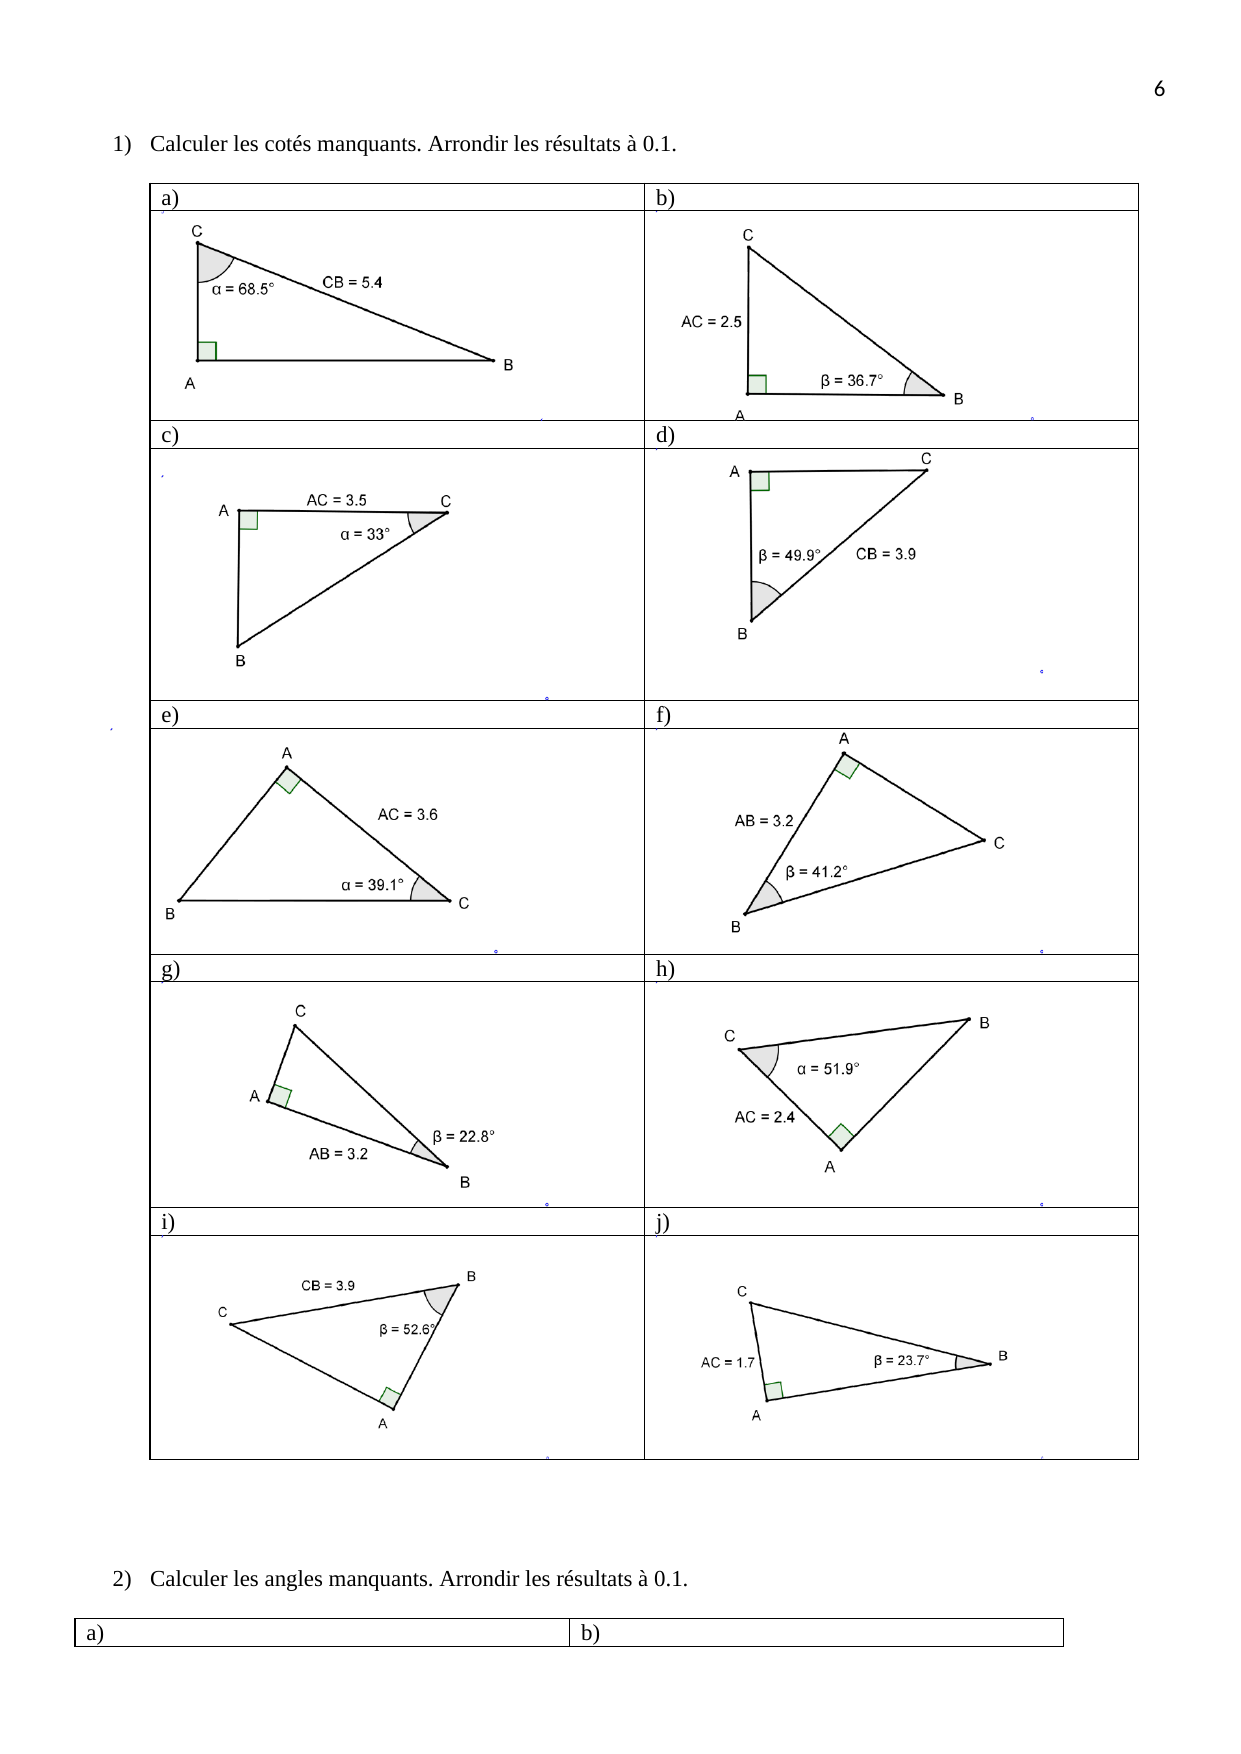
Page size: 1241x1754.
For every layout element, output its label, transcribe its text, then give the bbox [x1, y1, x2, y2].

picture [655, 211, 1034, 421]
table_cell f) [645, 701, 1138, 728]
table_cell [549, 982, 644, 1207]
picture [655, 982, 1044, 1207]
picture [655, 448, 1044, 674]
table_cell d) [645, 421, 1138, 448]
table_cell j) [645, 1208, 1138, 1234]
table_cell h) [645, 955, 1138, 981]
table_cell c) [151, 421, 644, 448]
table_cell [645, 1236, 655, 1459]
table_cell [1044, 729, 1138, 954]
table_cell g) [151, 955, 644, 981]
table_cell i) [151, 1208, 644, 1234]
table_header b) [570, 1619, 1063, 1646]
table_cell [151, 211, 161, 420]
list Calculer les angles manquants. Arrondir les résultats à 0.1. [112, 1565, 1165, 1592]
picture [110, 728, 498, 954]
list Calculer les cotés manquants. Arrondir les résultats à 0.1. [112, 130, 1165, 156]
table_cell [151, 449, 644, 700]
table_header b) [645, 184, 1138, 210]
picture [655, 728, 1044, 954]
table_cell [498, 729, 644, 954]
picture [655, 1235, 1044, 1459]
table_cell [151, 1236, 161, 1459]
picture [161, 1235, 549, 1459]
table_cell [1034, 211, 1138, 420]
table_cell [151, 982, 161, 1207]
table_cell e) [151, 701, 644, 728]
table_cell [1044, 982, 1138, 1207]
table_cell [543, 211, 644, 420]
table_cell [645, 449, 1138, 700]
table_cell [549, 1236, 644, 1459]
picture [161, 475, 549, 701]
table_cell [645, 982, 655, 1207]
table_cell [1044, 1236, 1138, 1459]
picture [161, 211, 543, 421]
table_header a) [76, 1619, 569, 1646]
table_cell [645, 729, 655, 954]
table_header a) [151, 184, 644, 210]
table_cell [645, 211, 655, 420]
picture [161, 982, 549, 1207]
